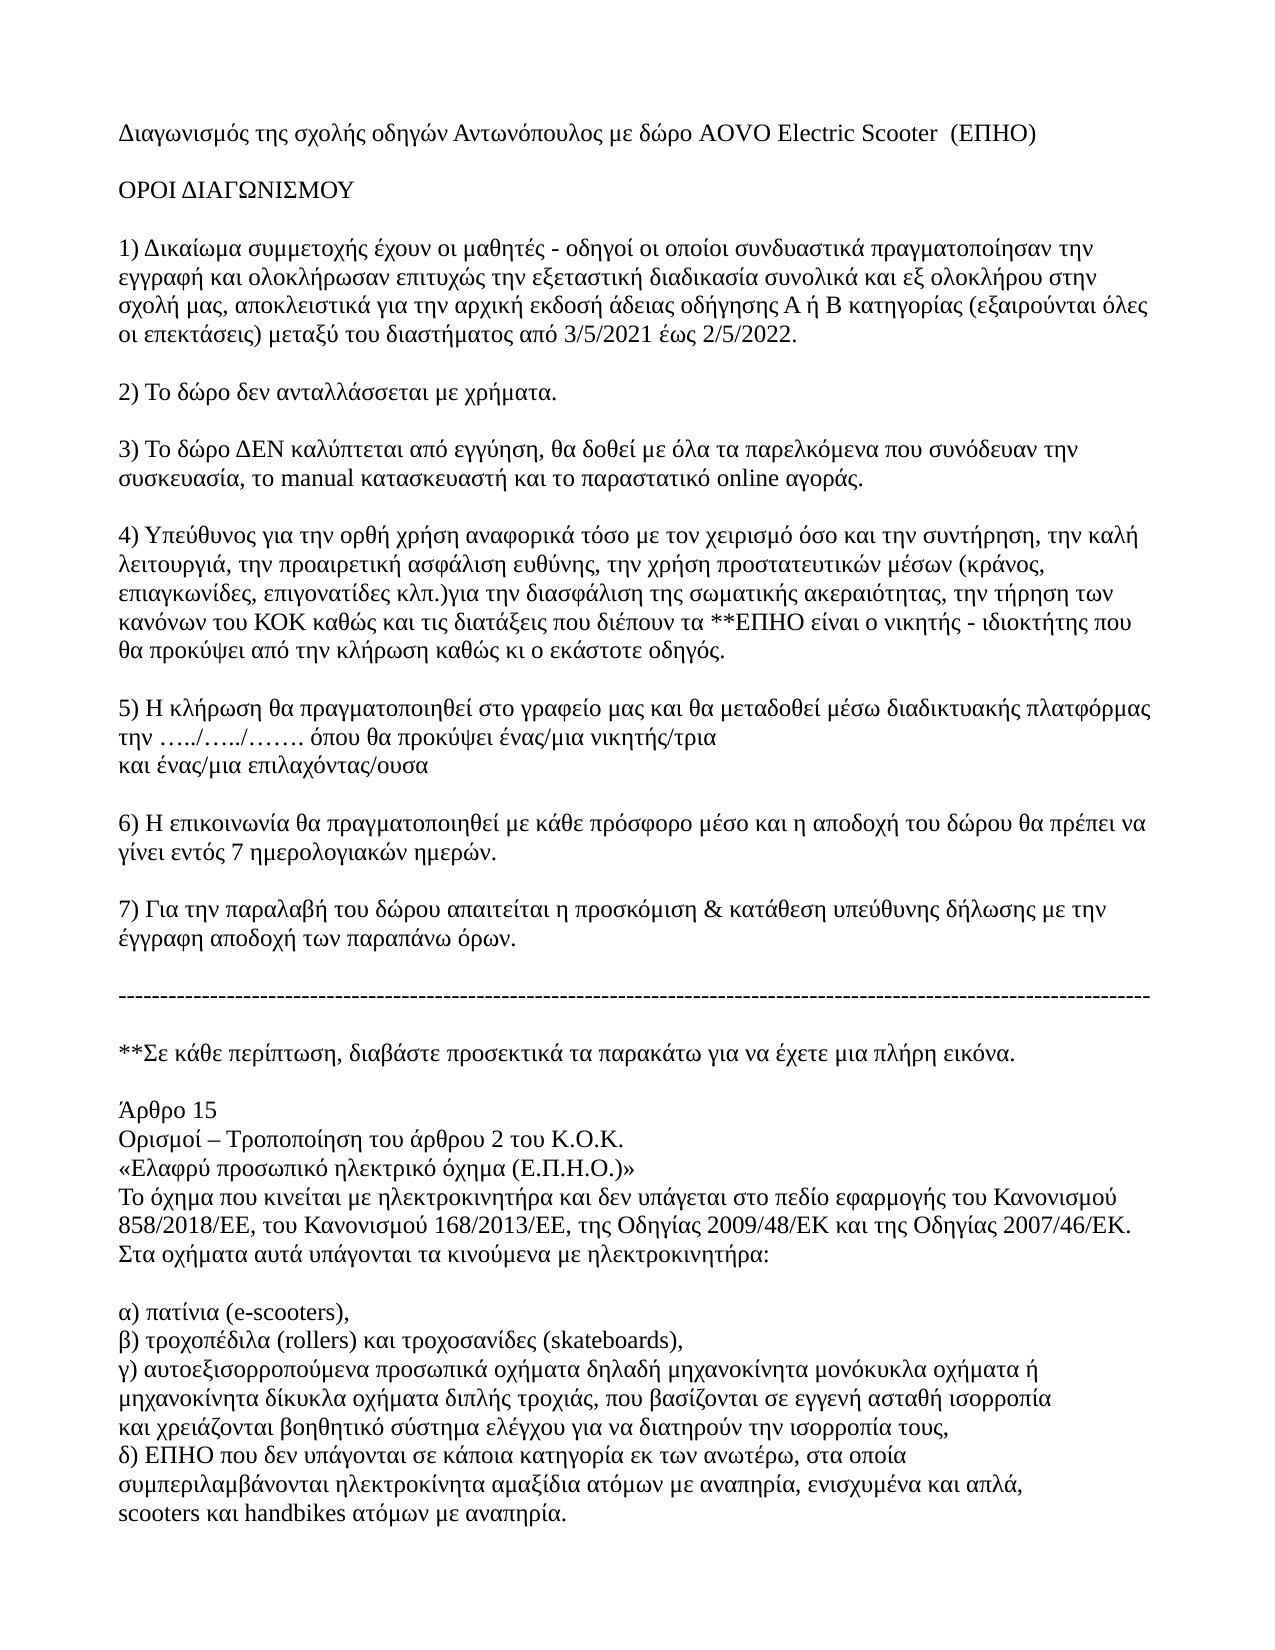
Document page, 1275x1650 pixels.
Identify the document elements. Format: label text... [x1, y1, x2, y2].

text 6) Η επικοινωνία θα πραγματοποιηθεί με κάθε πρόσφορο μέσο και η αποδοχή του δώρου θα πρέπει να γίνει εντός 7 ημερολογιακών ημερών. [118, 808, 1157, 866]
text 4) Υπεύθυνος για την ορθή χρήση αναφορικά τόσο με τον χειρισμό όσο και την συντήρηση, την καλή λειτουργιά, την προαιρετική ασφάλιση ευθύνης, την χρήση προστατευτικών μέσων (κράνος, επιαγκωνίδες, επιγονατίδες κλπ.)για την διασφάλιση της σωματικής ακεραιότητας, την τήρηση των κανόνων του ΚΟΚ καθώς και τις διατάξεις που διέπουν τα **ΕΠΗΟ είναι ο νικητής - ιδιοκτήτης που θα προκύψει από την κλήρωση καθώς κι ο εκάστοτε οδηγός. [118, 521, 1157, 664]
text Διαγωνισμός της σχολής οδηγών Αντωνόπουλος με δώρο AOVO Electric Scooter (ΕΠΗΟ) [118, 118, 1157, 176]
text **Σε κάθε περίπτωση, διαβάστε προσεκτικά τα παρακάτω για να έχετε μια πλήρη εικόνα. [118, 1038, 1157, 1067]
text ---------------------------------------------------------------------------------------------------------------------------- [118, 981, 1157, 1038]
text δ) ΕΠΗΟ που δεν υπάγονται σε κάποια κατηγορία εκ των ανωτέρω, στα οποία [118, 1441, 1157, 1469]
text και ένας/μια επιλαχόντας/ουσα [118, 751, 1157, 808]
text «Ελαφρύ προσωπικό ηλεκτρικό όχημα (Ε.Π.Η.Ο.)» [118, 1153, 1157, 1182]
text Το όχημα που κινείται με ηλεκτροκινητήρα και δεν υπάγεται στο πεδίο εφαρμογής του Κανονισμού 858/2018/ΕΕ, του Κανονισμού 168/2013/ΕΕ, της Οδηγίας 2009/48/ΕΚ και της Οδηγίας 2007/46/ΕΚ. Στα οχήματα αυτά υπάγονται τα κινούμενα με ηλεκτροκινητήρα: [118, 1182, 1157, 1268]
text 3) Το δώρο ΔΕΝ καλύπτεται από εγγύηση, θα δοθεί με όλα τα παρελκόμενα που συνόδευαν την συσκευασία, το manual κατασκευαστή και το παραστατικό online αγοράς. [118, 434, 1157, 492]
text Άρθρο 15 [118, 1096, 1157, 1124]
text συμπεριλαμβάνονται ηλεκτροκίνητα αμαξίδια ατόμων με αναπηρία, ενισχυμένα και απλά, [118, 1469, 1157, 1498]
text 7) Για την παραλαβή του δώρου απαιτείται η προσκόμιση & κατάθεση υπεύθυνης δήλωσης με την έγγραφη αποδοχή των παραπάνω όρων. [118, 894, 1157, 952]
text Ορισμοί – Τροποποίηση του άρθρου 2 του Κ.Ο.Κ. [118, 1124, 1157, 1153]
text 1) Δικαίωμα συμμετοχής έχουν οι μαθητές - οδηγοί οι οποίοι συνδυαστικά πραγματοποίησαν την εγγραφή και ολοκλήρωσαν επιτυχώς την εξεταστική διαδικασία συνολικά και εξ ολοκλήρου στην σχολή μας, αποκλειστικά για την αρχική εκδοσή άδειας οδήγησης Α ή Β κατηγορίας (εξαιρούνται όλες οι επεκτάσεις) μεταξύ του διαστήματος από 3/5/2021 έως 2/5/2022. [118, 233, 1157, 348]
text και χρειάζονται βοηθητικό σύστημα ελέγχου για να διατηρούν την ισορροπία τους, [118, 1412, 1157, 1441]
text μηχανοκίνητα δίκυκλα οχήματα διπλής τροχιάς, που βασίζονται σε εγγενή ασταθή ισορροπία [118, 1383, 1157, 1412]
text γ) αυτοεξισορροπούμενα προσωπικά οχήματα δηλαδή μηχανοκίνητα μονόκυκλα οχήματα ή [118, 1354, 1157, 1383]
text α) πατίνια (e-scooters), [118, 1297, 1157, 1326]
text 2) Το δώρο δεν ανταλλάσσεται με χρήματα. [118, 377, 1157, 406]
text β) τροχοπέδιλα (rollers) και τροχοσανίδες (skateboards), [118, 1326, 1157, 1354]
text ΟΡΟΙ ΔΙΑΓΩΝΙΣΜΟΥ [118, 176, 1157, 204]
text 5) Η κλήρωση θα πραγματοποιηθεί στο γραφείο μας και θα μεταδοθεί μέσω διαδικτυακής πλατφόρμας την …../…../……. όπου θα προκύψει ένας/μια νικητής/τρια [118, 693, 1157, 751]
text scooters και handbikes ατόμων με αναπηρία. [118, 1498, 1157, 1527]
